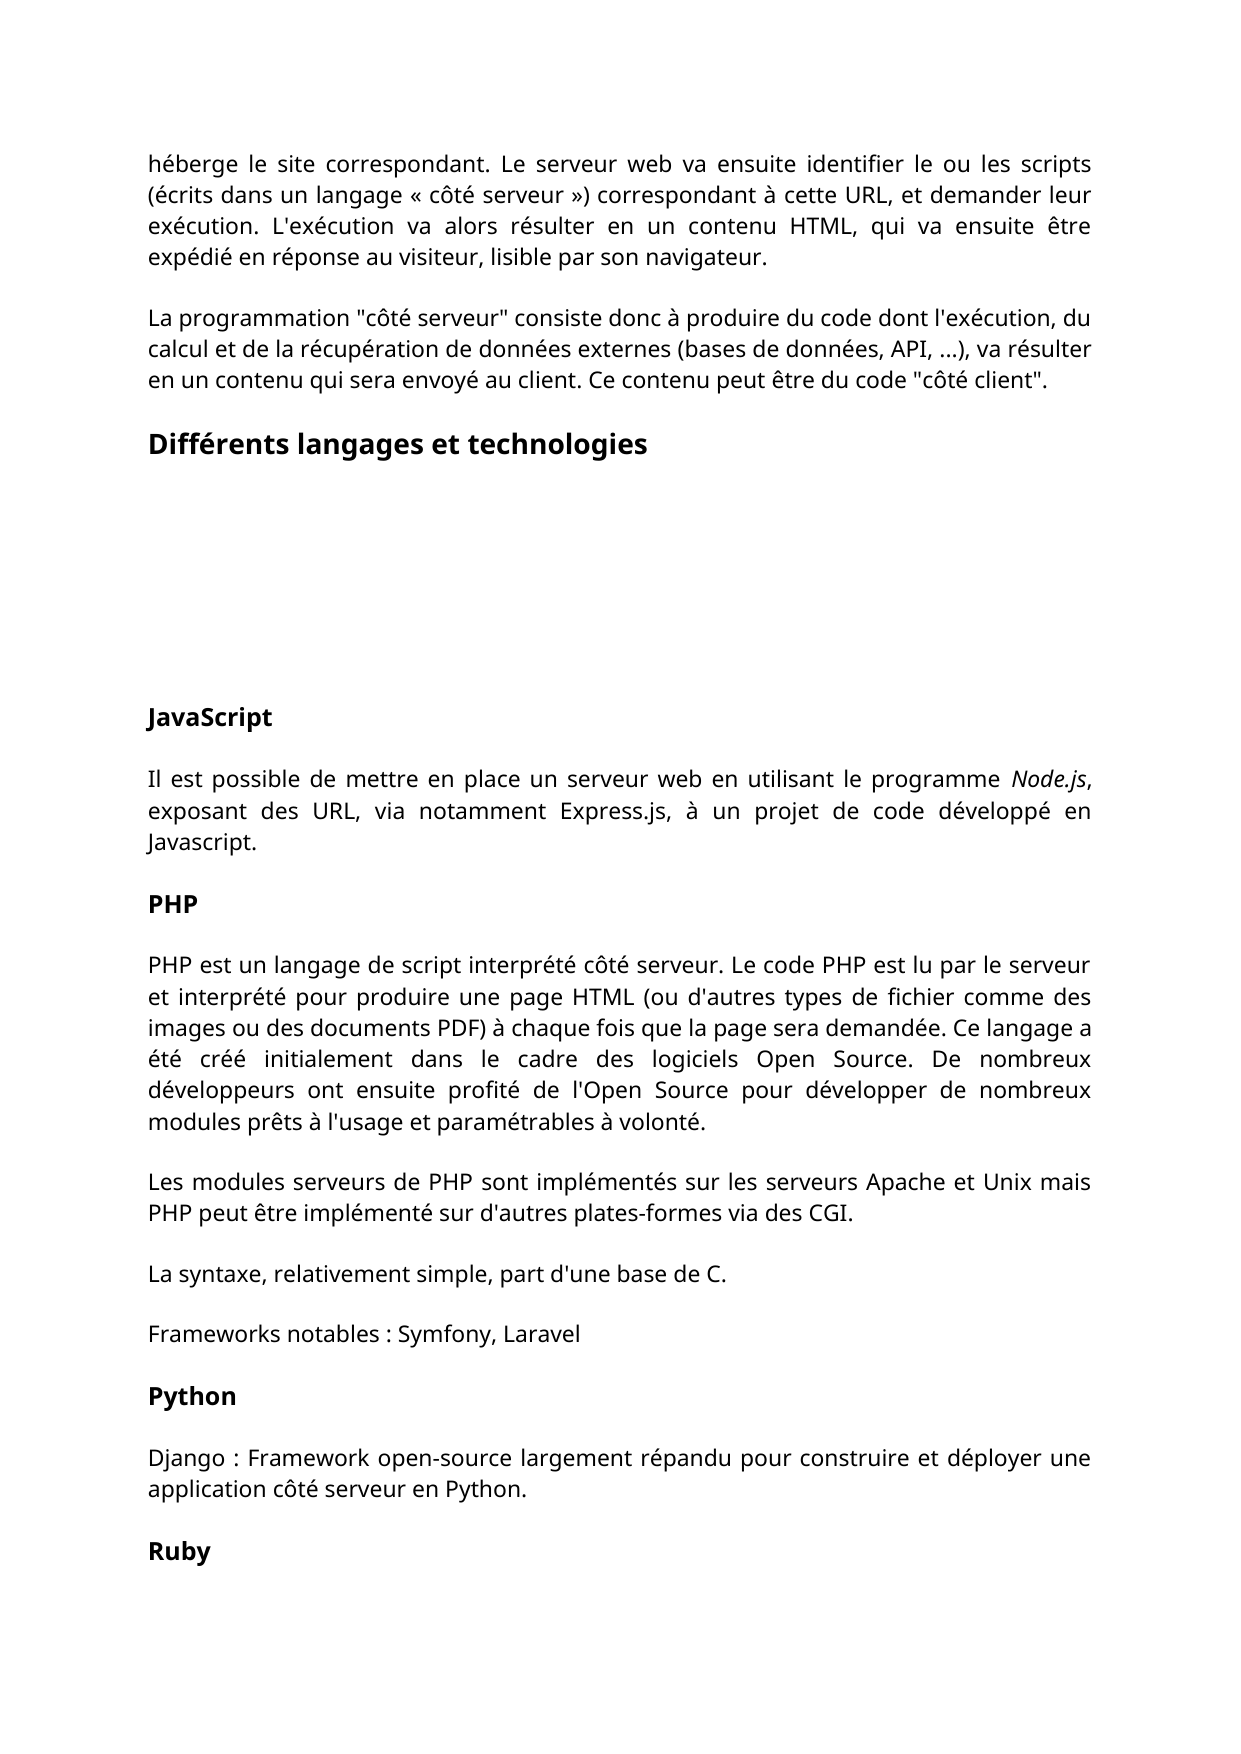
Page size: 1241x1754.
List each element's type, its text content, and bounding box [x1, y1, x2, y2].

text héberge le site correspondant. Le serveur web va ensuite identifier le ou les scripts (écrits dans un langage « côté serveur ») correspondant à cette URL, et demander leur exécution. L'exécution va alors résulter en un contenu HTML, qui va ensuite être expédié en réponse au visiteur, lisible par son navigateur. [148, 148, 1093, 273]
subtitle Python [148, 1379, 1093, 1413]
text Les modules serveurs de PHP sont implémentés sur les serveurs Apache et Unix mais PHP peut être implémenté sur d'autres plates-formes via des CGI. [148, 1166, 1093, 1229]
text PHP est un langage de script interprété côté serveur. Le code PHP est lu par le serveur et interprété pour produire une page HTML (ou d'autres types de fichier comme des images ou des documents PDF) à chaque fois que la page sera demandée. Ce langage a été créé initialement dans le cadre des logiciels Open Source. De nombreux développeurs ont ensuite profité de l'Open Source pour développer de nombreux modules prêts à l'usage et paramétrables à volonté. [148, 949, 1093, 1137]
text Il est possible de mettre en place un serveur web en utilisant le programme Node.js, exposant des URL, via notamment Express.js, à un projet de code développé en Javascript. [148, 763, 1093, 857]
text La syntaxe, relativement simple, part d'une base de C. [148, 1258, 1093, 1289]
text Django : Framework open-source largement répandu pour construire et déployer une application côté serveur en Python. [148, 1442, 1093, 1504]
subtitle PHP [148, 886, 1093, 920]
text La programmation "côté serveur" consiste donc à produire du code dont l'exécution, du calcul et de la récupération de données externes (bases de données, API, ...), va résulter en un contenu qui sera envoyé au client. Ce contenu peut être du code "côté client". [148, 302, 1093, 396]
subtitle JavaScript [148, 700, 1093, 734]
subtitle Ruby [148, 1533, 1093, 1568]
subtitle Différents langages et technologies [148, 425, 1093, 463]
text Frameworks notables : Symfony, Laravel [148, 1318, 1093, 1349]
